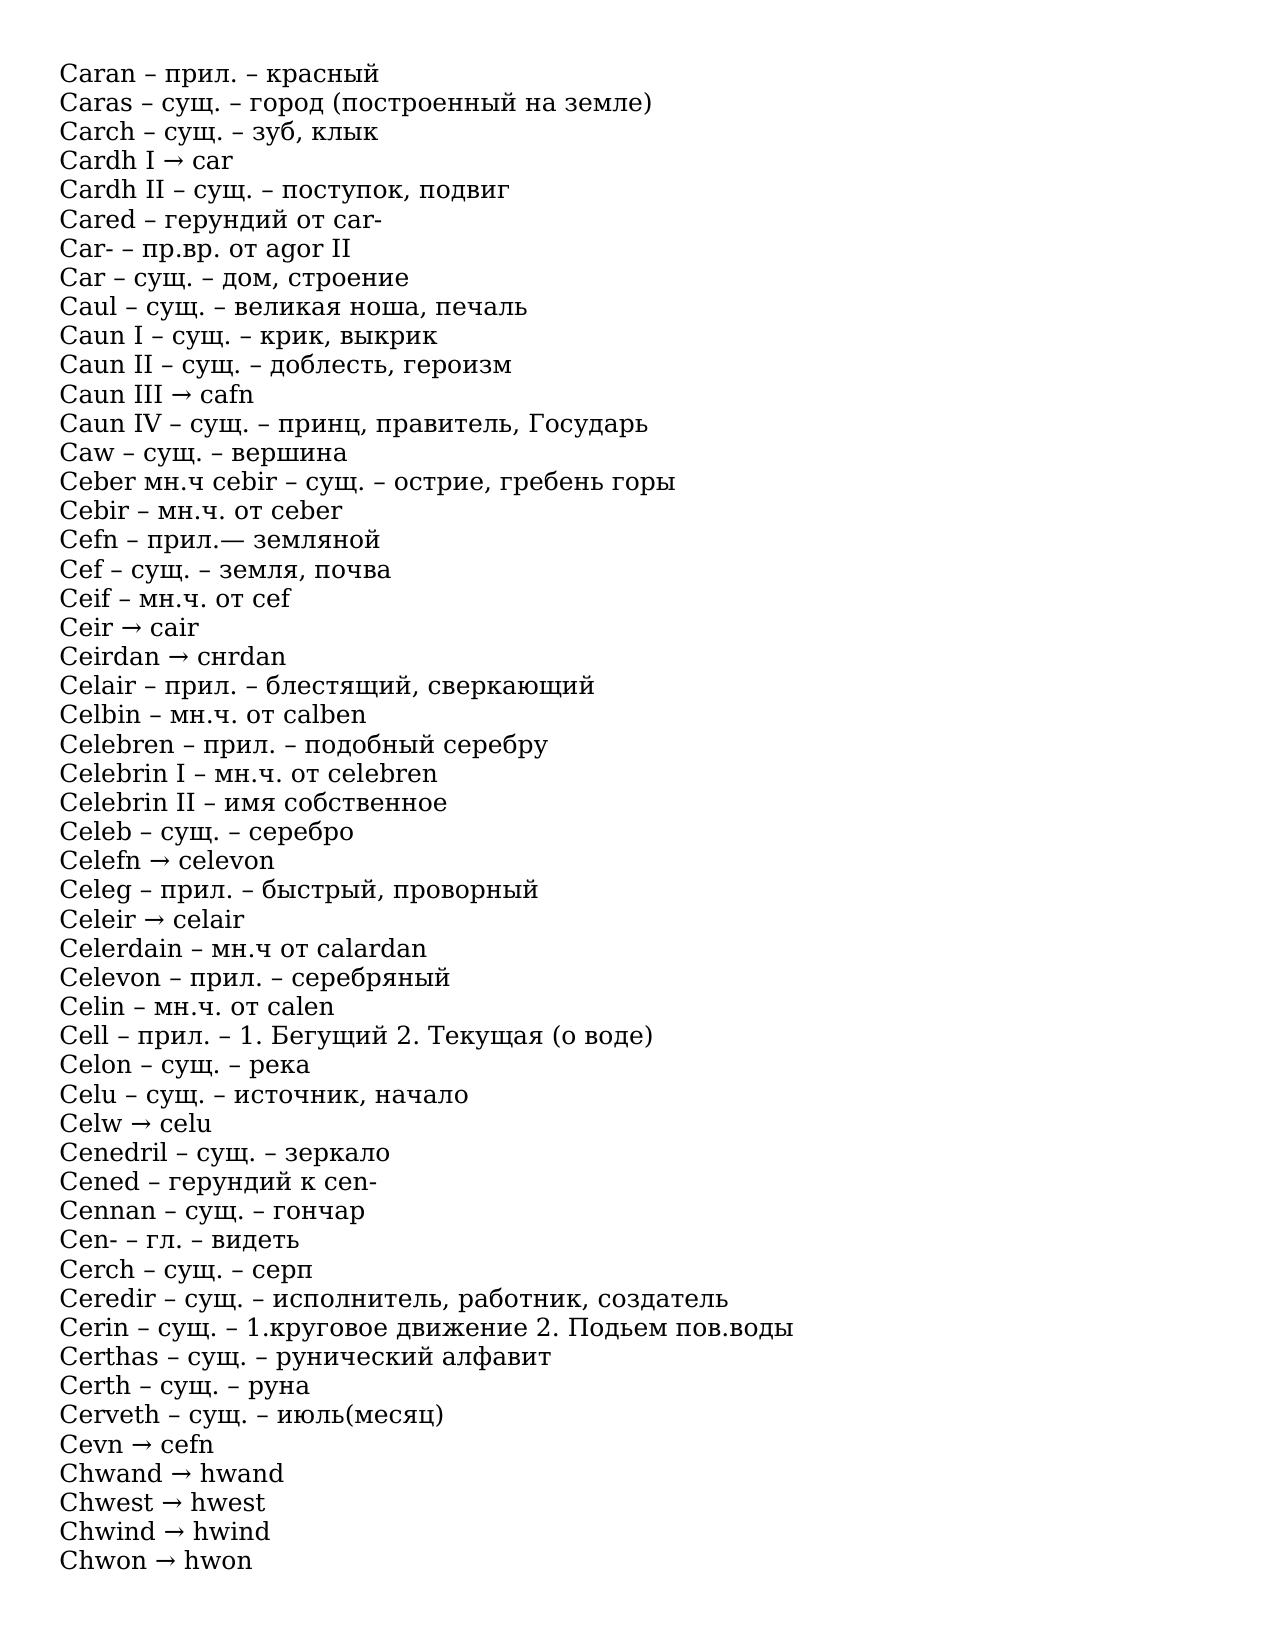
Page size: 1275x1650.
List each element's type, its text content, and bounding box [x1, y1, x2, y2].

text Celerdain – мн.ч от calardan [59, 934, 1216, 963]
text Celw → celu [59, 1109, 1216, 1138]
text Cen- – гл. – видеть [59, 1226, 1216, 1255]
text Ceredir – сущ. – исполнитель, работник, создатель [59, 1284, 1216, 1313]
text Car- – пр.вр. от agor II [59, 234, 1216, 263]
text Cell – прил. – 1. Бегущий 2. Текущая (о воде) [59, 1022, 1216, 1051]
text Cerch – сущ. – серп [59, 1255, 1216, 1284]
text Cerveth – сущ. – июль(месяц) [59, 1401, 1216, 1430]
text Cebir – мн.ч. от ceber [59, 497, 1216, 526]
text Cef – сущ. – земля, почва [59, 555, 1216, 584]
text Caun I – сущ. – крик, выкрик [59, 322, 1216, 351]
text Caras – сущ. – город (построенный на земле) [59, 88, 1216, 117]
text Caran – прил. – красный [59, 59, 1216, 88]
text Cevn → cefn [59, 1430, 1216, 1459]
text Cardh II – сущ. – поступок, подвиг [59, 176, 1216, 205]
text Celebren – прил. – подобный серебру [59, 730, 1216, 759]
text Caw – сущ. – вершина [59, 438, 1216, 467]
text Ceif – мн.ч. от cef [59, 584, 1216, 613]
text Certh – сущ. – руна [59, 1372, 1216, 1401]
text Celevon – прил. – серебряный [59, 963, 1216, 992]
text Celeg – прил. – быстрый, проворный [59, 876, 1216, 905]
text Certhas – сущ. – рунический алфавит [59, 1342, 1216, 1372]
text Cenedril – сущ. – зеркало [59, 1138, 1216, 1167]
text Celair – прил. – блестящий, сверкающий [59, 672, 1216, 701]
text Chwest → hwest [59, 1488, 1216, 1517]
text Celeir → celair [59, 905, 1216, 934]
text Cared – герундий от car- [59, 205, 1216, 234]
text Celeb – сущ. – серебро [59, 817, 1216, 847]
text Caun II – сущ. – доблесть, героизм [59, 351, 1216, 380]
text Ceir → cair [59, 613, 1216, 642]
text Cennan – сущ. – гончар [59, 1197, 1216, 1226]
text Ceber мн.ч cebir – сущ. – острие, гребень горы [59, 467, 1216, 497]
text Celon – сущ. – река [59, 1051, 1216, 1080]
text Chwоn → hwоn [59, 1547, 1216, 1576]
text Caun III → cafn [59, 380, 1216, 409]
text Celebrin I – мн.ч. от celebren [59, 759, 1216, 788]
text Caun IV – сущ. – принц, правитель, Государь [59, 409, 1216, 438]
text Celu – сущ. – источник, начало [59, 1080, 1216, 1109]
text Cefn – прил.— земляной [59, 526, 1216, 555]
text Chwand → hwand [59, 1459, 1216, 1488]
text Carch – сущ. – зуб, клык [59, 117, 1216, 147]
text Ceirdan → cнrdan [59, 642, 1216, 672]
text Celebrin II – имя собственное [59, 788, 1216, 817]
text Celbin – мн.ч. от calben [59, 701, 1216, 730]
text Cardh I → car [59, 147, 1216, 176]
text Celin – мн.ч. от calen [59, 992, 1216, 1022]
text Cerin – сущ. – 1.круговое движение 2. Подьем пов.воды [59, 1313, 1216, 1342]
text Chwind → hwind [59, 1517, 1216, 1547]
text Celefn → celevon [59, 847, 1216, 876]
text Cened – герундий к cen- [59, 1167, 1216, 1197]
text Caul – сущ. – великая ноша, печаль [59, 292, 1216, 322]
text Car – сущ. – дом, строение [59, 263, 1216, 292]
